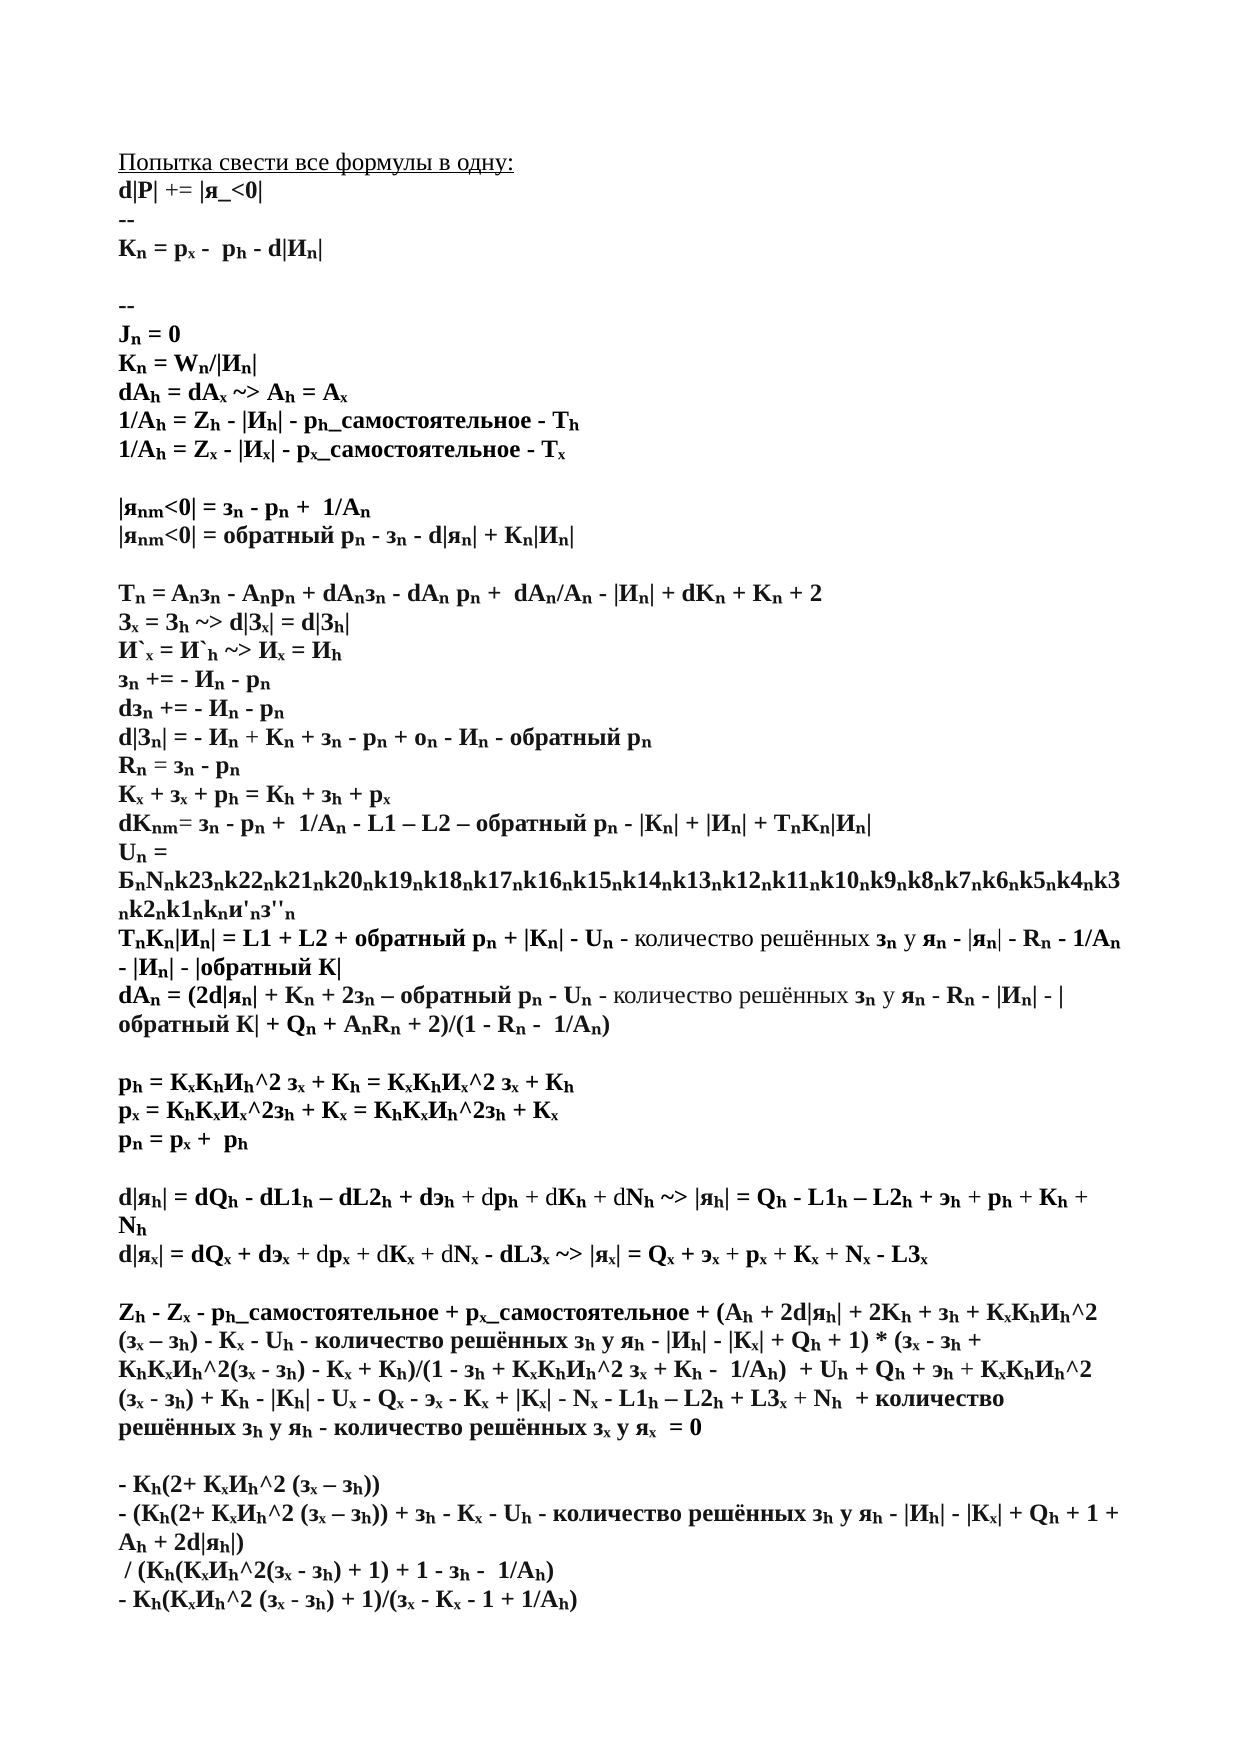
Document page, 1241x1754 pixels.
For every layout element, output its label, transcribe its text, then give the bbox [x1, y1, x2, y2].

text Кₓ + зₓ + рₕ = Кₕ + зₕ + рₓ [118, 779, 1122, 808]
text Zₕ - Zₓ - рₕ_самостоятельное + рₓ_самостоятельное + (Aₕ + 2d|яₕ| + 2Kₕ + зₕ + КₓКₕИₕ^2 (зₓ – зₕ) - Кₓ - Uₕ - количество решённых зₕ у яₕ - |Иₕ| - |Кₓ| + Qₕ + 1) * (зₓ - зₕ + КₕКₓИₕ^2(зₓ - зₕ) - Кₓ + Кₕ)/(1 - зₕ + КₓКₕИₕ^2 зₓ + Кₕ - 1/Аₕ) + Uₕ + Qₕ + эₕ + КₓКₕИₕ^2 (зₓ - зₕ) + Кₕ - |Кₕ| - Uₓ - Qₓ - эₓ - Кₓ + |Кₓ| - Nₓ - L1ₕ – L2ₕ + L3ₓ + Nₕ + количество решённых зₕ у яₕ - количество решённых зₓ у яₓ = 0 [118, 1297, 1122, 1441]
text Uₙ = БₙNₙk23ₙk22ₙk21ₙk20ₙk19ₙk18ₙk17ₙk16ₙk15ₙk14ₙk13ₙk12ₙk11ₙk10ₙk9ₙk8ₙk7ₙk6ₙk5ₙk4ₙk3ₙk2ₙk1ₙkₙи'ₙз''ₙ [118, 837, 1122, 923]
text рₕ = КₓКₕИₕ^2 зₓ + Кₕ = КₓКₕИₓ^2 зₓ + Кₕ [118, 1067, 1122, 1096]
text ТₙКₙ|Иₙ| = L1 + L2 + обратный рₙ + |Кₙ| - Uₙ - количество решённых зₙ у яₙ - |яₙ| - Rₙ - 1/Аₙ - |Иₙ| - |обратный К| [118, 923, 1122, 981]
text Зₓ = Зₕ ~> d|Зₓ| = d|Зₕ| [118, 607, 1122, 636]
text -- [118, 291, 1122, 319]
text dзₙ += - Иₙ - рₙ [118, 693, 1122, 722]
text dAₙ = (2d|яₙ| + Kₙ + 2зₙ – обратный рₙ - Uₙ - количество решённых зₙ у яₙ - Rₙ - |Иₙ| - |обратный К| + Qₙ + AₙRₙ + 2)/(1 - Rₙ - 1/Аₙ) [118, 981, 1122, 1038]
text - (Кₕ(2+ КₓИₕ^2 (зₓ – зₕ)) + зₕ - Кₓ - Uₕ - количество решённых зₕ у яₕ - |Иₕ| - |Кₓ| + Qₕ + 1 + Aₕ + 2d|яₕ|) [118, 1498, 1122, 1556]
text |яₙₘ<0| = зₙ - рₙ + 1/Аₙ [118, 492, 1122, 521]
text |яₙₘ<0| = обратный рₙ - зₙ - d|яₙ| + Кₙ|Иₙ| [118, 521, 1122, 549]
text Rₙ = зₙ - рₙ [118, 751, 1122, 779]
text d|яₕ| = dQₕ - dL1ₕ – dL2ₕ + dэₕ + dрₕ + dКₕ + dNₕ ~> |яₕ| = Qₕ - L1ₕ – L2ₕ + эₕ + рₕ + Кₕ + Nₕ [118, 1182, 1122, 1239]
text -- [118, 204, 1122, 233]
text d|яₓ| = dQₓ + dэₓ + dрₓ + dКₓ + dNₓ - dL3ₓ ~> |яₓ| = Qₓ + эₓ + рₓ + Кₓ + Nₓ - L3ₓ [118, 1239, 1122, 1268]
text Попытка свести все формулы в одну: [118, 147, 1122, 176]
text 1/Аₕ = Zₕ - |Иₕ| - рₕ_самостоятельное - Тₕ [118, 406, 1122, 434]
text dАₕ = dАₓ ~> Аₕ = Аₓ [118, 377, 1122, 406]
text Тₙ = Aₙзₙ - Aₙрₙ + dAₙзₙ - dAₙ рₙ + dAₙ/Аₙ - |Иₙ| + dKₙ + Kₙ + 2 [118, 578, 1122, 607]
text d|P| += |я_<0| [118, 176, 1122, 204]
text Кₙ = Wₙ/|Иₙ| [118, 348, 1122, 377]
text Кₙ = рₓ - рₕ - d|Иₙ| [118, 233, 1122, 262]
text рₓ = КₕКₓИₓ^2зₕ + Кₓ = КₕКₓИₕ^2зₕ + Кₓ [118, 1096, 1122, 1124]
text рₙ = рₓ + рₕ [118, 1124, 1122, 1153]
text Jₙ = 0 [118, 319, 1122, 348]
text И`ₓ = И`ₕ ~> Иₓ = Иₕ [118, 636, 1122, 664]
text d|Зₙ| = - Иₙ + Кₙ + зₙ - рₙ + оₙ - Иₙ - обратный рₙ [118, 722, 1122, 751]
text / (Кₕ(КₓИₕ^2(зₓ - зₕ) + 1) + 1 - зₕ - 1/Аₕ) [118, 1556, 1122, 1584]
text 1/Аₕ = Zₓ - |Иₓ| - рₓ_самостоятельное - Тₓ [118, 434, 1122, 463]
text зₙ += - Иₙ - рₙ [118, 664, 1122, 693]
text dKₙₘ= зₙ - рₙ + 1/Аₙ - L1 – L2 – обратный рₙ - |Кₙ| + |Иₙ| + ТₙКₙ|Иₙ| [118, 808, 1122, 837]
text - Кₕ(КₓИₕ^2 (зₓ - зₕ) + 1)/(зₓ - Кₓ - 1 + 1/Аₕ) [118, 1584, 1122, 1613]
text - Кₕ(2+ КₓИₕ^2 (зₓ – зₕ)) [118, 1469, 1122, 1498]
